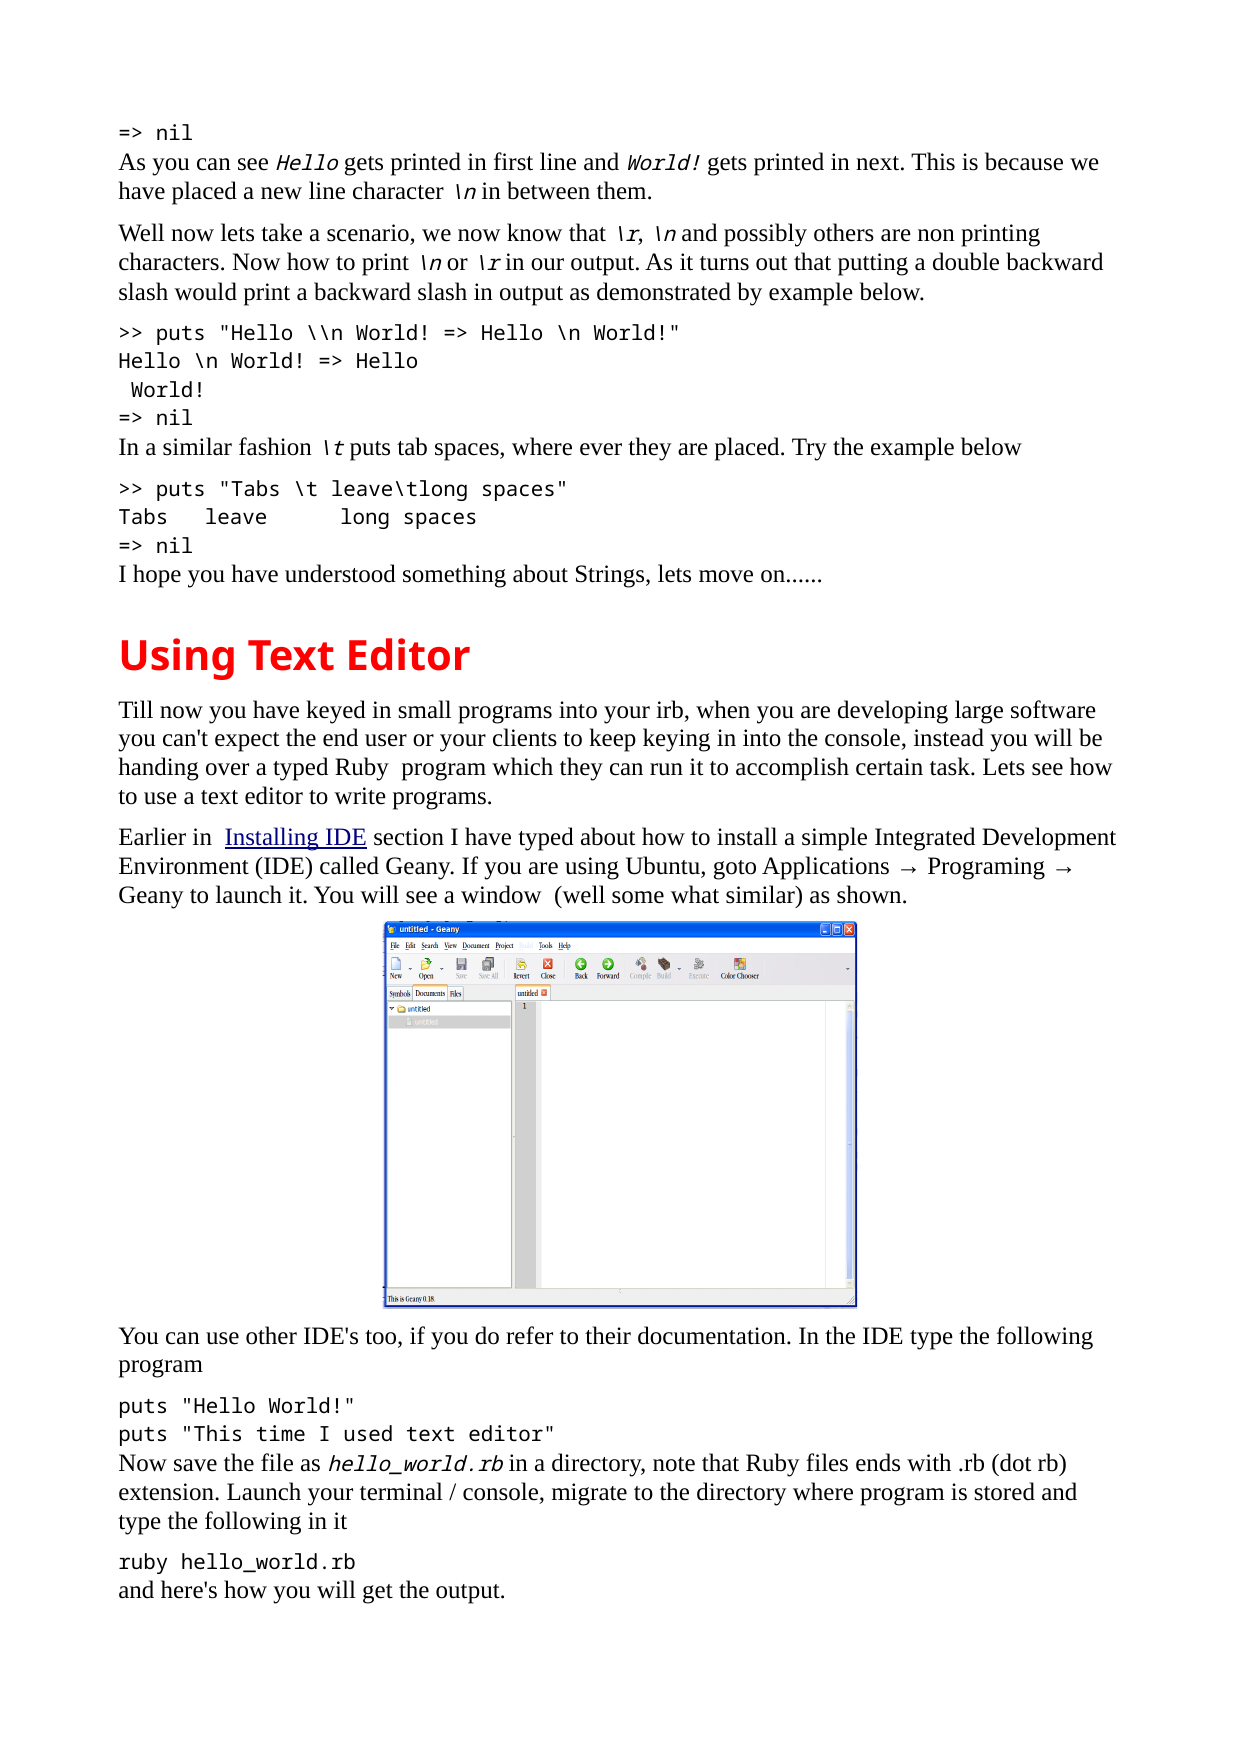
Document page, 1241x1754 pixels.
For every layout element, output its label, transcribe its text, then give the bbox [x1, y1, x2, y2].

text puts "Hello World!" [118, 1391, 1122, 1419]
text Earlier in Installing IDE section I have typed about how to install a simple Integrated Development Environment (IDE) called Geany. If you are using Ubuntu, goto Applications → Programing → Geany to launch it. You will see a window (well some what similar) as shown. [118, 822, 1122, 908]
text => nil [118, 118, 1122, 147]
subtitle Using Text Editor [118, 626, 1122, 682]
text ruby hello_world.rb [118, 1547, 1122, 1576]
text As you can see Hello gets printed in first line and World! gets printed in next. This is because we have placed a new line character \n in between them. [118, 147, 1122, 206]
text => nil [118, 403, 1122, 432]
text Tabs leave long spaces [118, 502, 1122, 531]
text Till now you have keyed in small programs into your irb, when you are developing large software you can't expect the end user or your clients to keep keying in into the console, instead you will be handing over a typed Ruby program which they can run it to accomplish certain task. Lets see how to use a text editor to write programs. [118, 695, 1122, 810]
text >> puts "Tabs \t leave\tlong spaces" [118, 474, 1122, 502]
text World! [118, 375, 1122, 403]
text You can use other IDE's too, if you do refer to their documentation. In the IDE type the following program [118, 1321, 1122, 1378]
text puts "This time I used text editor" [118, 1419, 1122, 1448]
text Now save the file as hello_world.rb in a directory, note that Ruby files ends with .rb (dot rb) extension. Launch your terminal / console, migrate to the directory where program is stored and type the following in it [118, 1448, 1122, 1534]
text >> puts "Hello \\n World! => Hello \n World!" [118, 318, 1122, 347]
text Well now lets take a scenario, we now know that \r, \n and possibly others are non printing characters. Now how to print \n or \r in our output. As it turns out that putting a double backward slash would print a backward slash in output as demonstrated by example below. [118, 218, 1122, 306]
text I hope you have understood something about Strings, lets move on...... [118, 559, 1122, 588]
text In a similar fashion \t puts tab spaces, where ever they are placed. Try the example below [118, 432, 1122, 461]
text Hello \n World! => Hello [118, 347, 1122, 375]
text and here's how you will get the output. [118, 1576, 1122, 1604]
picture [382, 921, 858, 1309]
text => nil [118, 531, 1122, 559]
